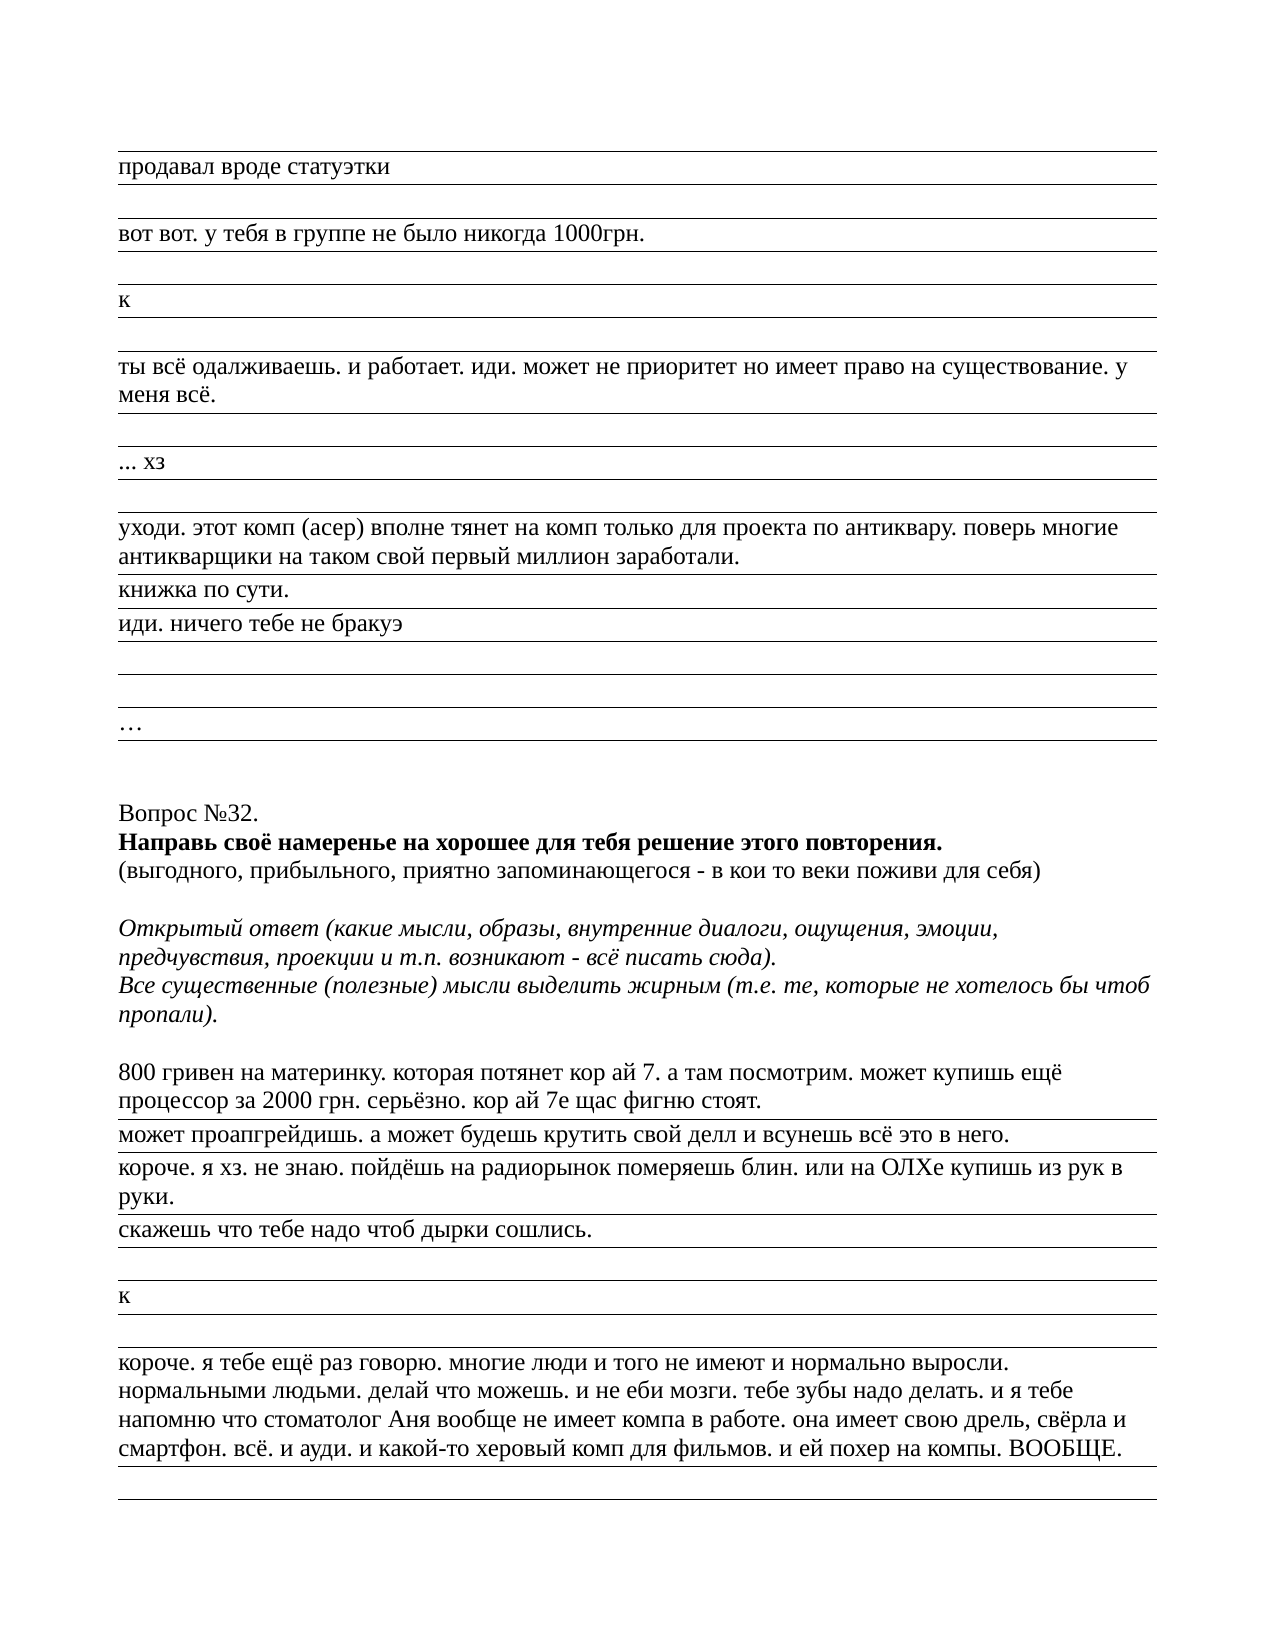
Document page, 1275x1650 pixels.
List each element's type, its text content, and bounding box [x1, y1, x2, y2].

text короче. я тебе ещё раз говорю. многие люди и того не имеют и нормально выросли. нормальными людьми. делай что можешь. и не еби мозги. тебе зубы надо делать. и я тебе напомню что стоматолог Аня вообще не имеет компа в работе. она имеет свою дрель, свёрла и смартфон. всё. и ауди. и какой-то херовый комп для фильмов. и ей похер на компы. ВООБЩЕ. [118, 1348, 1157, 1466]
text вот вот. у тебя в группе не было никогда 1000грн. [118, 219, 1157, 251]
text может проапгрейдишь. а может будешь крутить свой делл и всунешь всё это в него. [118, 1120, 1157, 1152]
text короче. я хз. не знаю. пойдёшь на радиорынок померяешь блин. или на ОЛХе купишь из рук в руки. [118, 1153, 1157, 1214]
text (выгодного, прибыльного, приятно запоминающегося - в кои то веки поживи для себя) [118, 856, 1157, 884]
text книжка по сути. [118, 575, 1157, 608]
text … [118, 708, 1157, 740]
text ... хз [118, 447, 1157, 479]
text к [118, 285, 1157, 317]
text Направь своё намеренье на хорошее для тебя решение этого повторения. [118, 827, 1157, 856]
text скажешь что тебе надо чтоб дырки сошлись. [118, 1215, 1157, 1247]
text к [118, 1281, 1157, 1314]
text иди. ничего тебе не бракуэ [118, 609, 1157, 641]
text Открытый ответ (какие мысли, образы, внутренние диалоги, ощущения, эмоции, предчувствия, проекции и т.п. возникают - всё писать сюда). [118, 913, 1157, 971]
text Вопрос №32. [118, 798, 1157, 827]
text ты всё одалживаешь. и работает. иди. может не приоритет но имеет право на существование. у меня всё. [118, 352, 1157, 413]
text уходи. этот комп (асер) вполне тянет на комп только для проекта по антиквару. поверь многие антикварщики на таком свой первый миллион заработали. [118, 513, 1157, 574]
text 800 гривен на материнку. которая потянет кор ай 7. а там посмотрим. может купишь ещё процессор за 2000 грн. серьёзно. кор ай 7е щас фигню стоят. [118, 1057, 1157, 1119]
text продавал вроде статуэтки [118, 152, 1157, 184]
text Все существенные (полезные) мысли выделить жирным (т.е. те, которые не хотелось бы чтоб пропали). [118, 971, 1157, 1028]
